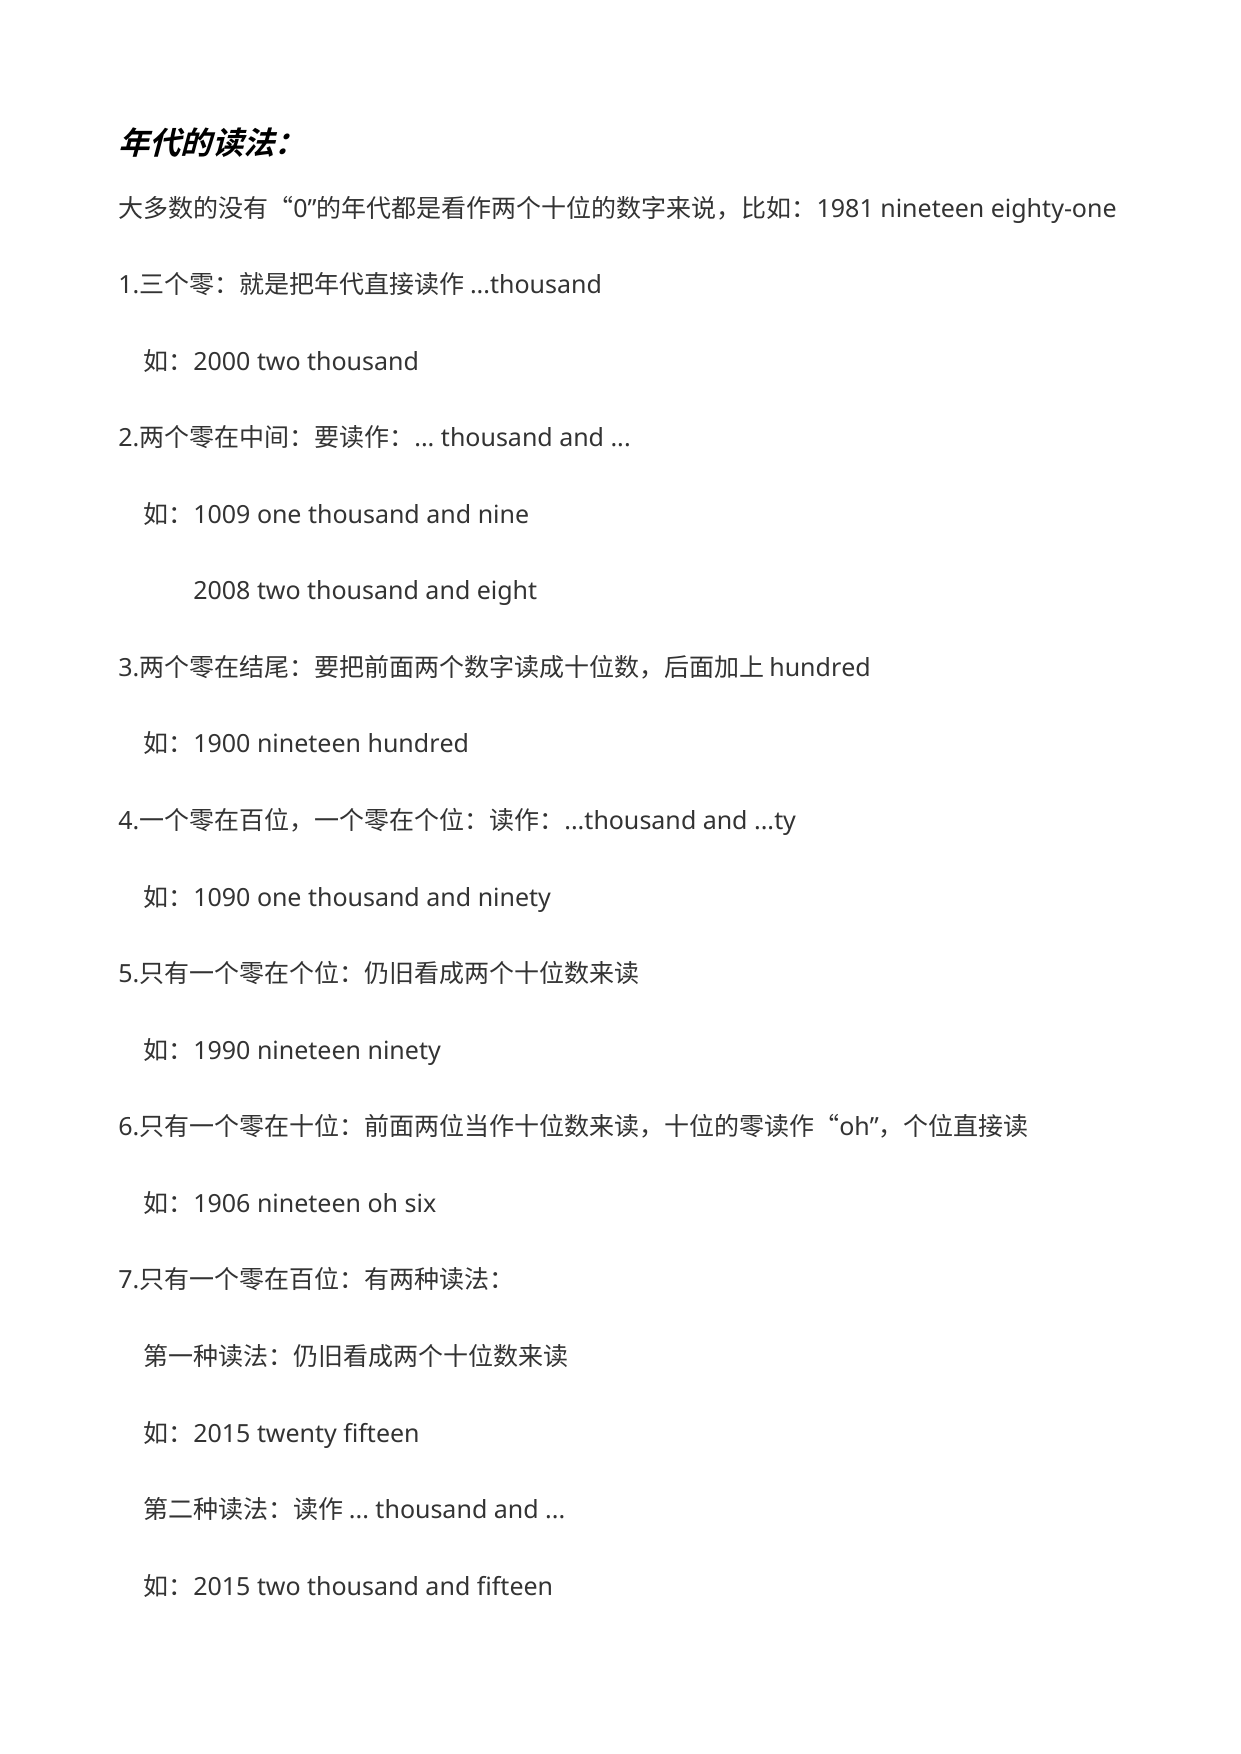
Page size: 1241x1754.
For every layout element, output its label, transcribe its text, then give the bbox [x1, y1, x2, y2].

text 2.两个零在中间：要读作：... thousand and ... [118, 409, 1122, 454]
text 4.一个零在百位，一个零在个位：读作：...thousand and ...ty [118, 791, 1122, 837]
text 大多数的没有“0”的年代都是看作两个十位的数字来说，比如：1981 nineteen eighty-one [118, 179, 1122, 224]
text 如：2000 two thousand [118, 332, 1122, 377]
text 如：1009 one thousand and nine [118, 485, 1122, 531]
text 1.三个零：就是把年代直接读作 ...thousand [118, 256, 1122, 301]
text 如：1906 nineteen oh six [118, 1174, 1122, 1219]
text 如：1990 nineteen ninety [118, 1021, 1122, 1066]
text 7.只有一个零在百位：有两种读法： [118, 1251, 1122, 1296]
text 年代的读法： [118, 118, 1122, 163]
text 6.只有一个零在十位：前面两位当作十位数来读，十位的零读作“oh”，个位直接读 [118, 1098, 1122, 1143]
text 如：1090 one thousand and ninety [118, 868, 1122, 913]
text 5.只有一个零在个位：仍旧看成两个十位数来读 [118, 944, 1122, 990]
text 第一种读法：仍旧看成两个十位数来读 [118, 1327, 1122, 1373]
text 3.两个零在结尾：要把前面两个数字读成十位数，后面加上hundred [118, 638, 1122, 684]
text 如：2015 two thousand and fifteen [118, 1557, 1122, 1602]
text 如：2015 twenty fifteen [118, 1404, 1122, 1449]
text 第二种读法：读作 ... thousand and ... [118, 1481, 1122, 1526]
text 2008 two thousand and eight [118, 562, 1122, 607]
text 如：1900 nineteen hundred [118, 715, 1122, 760]
